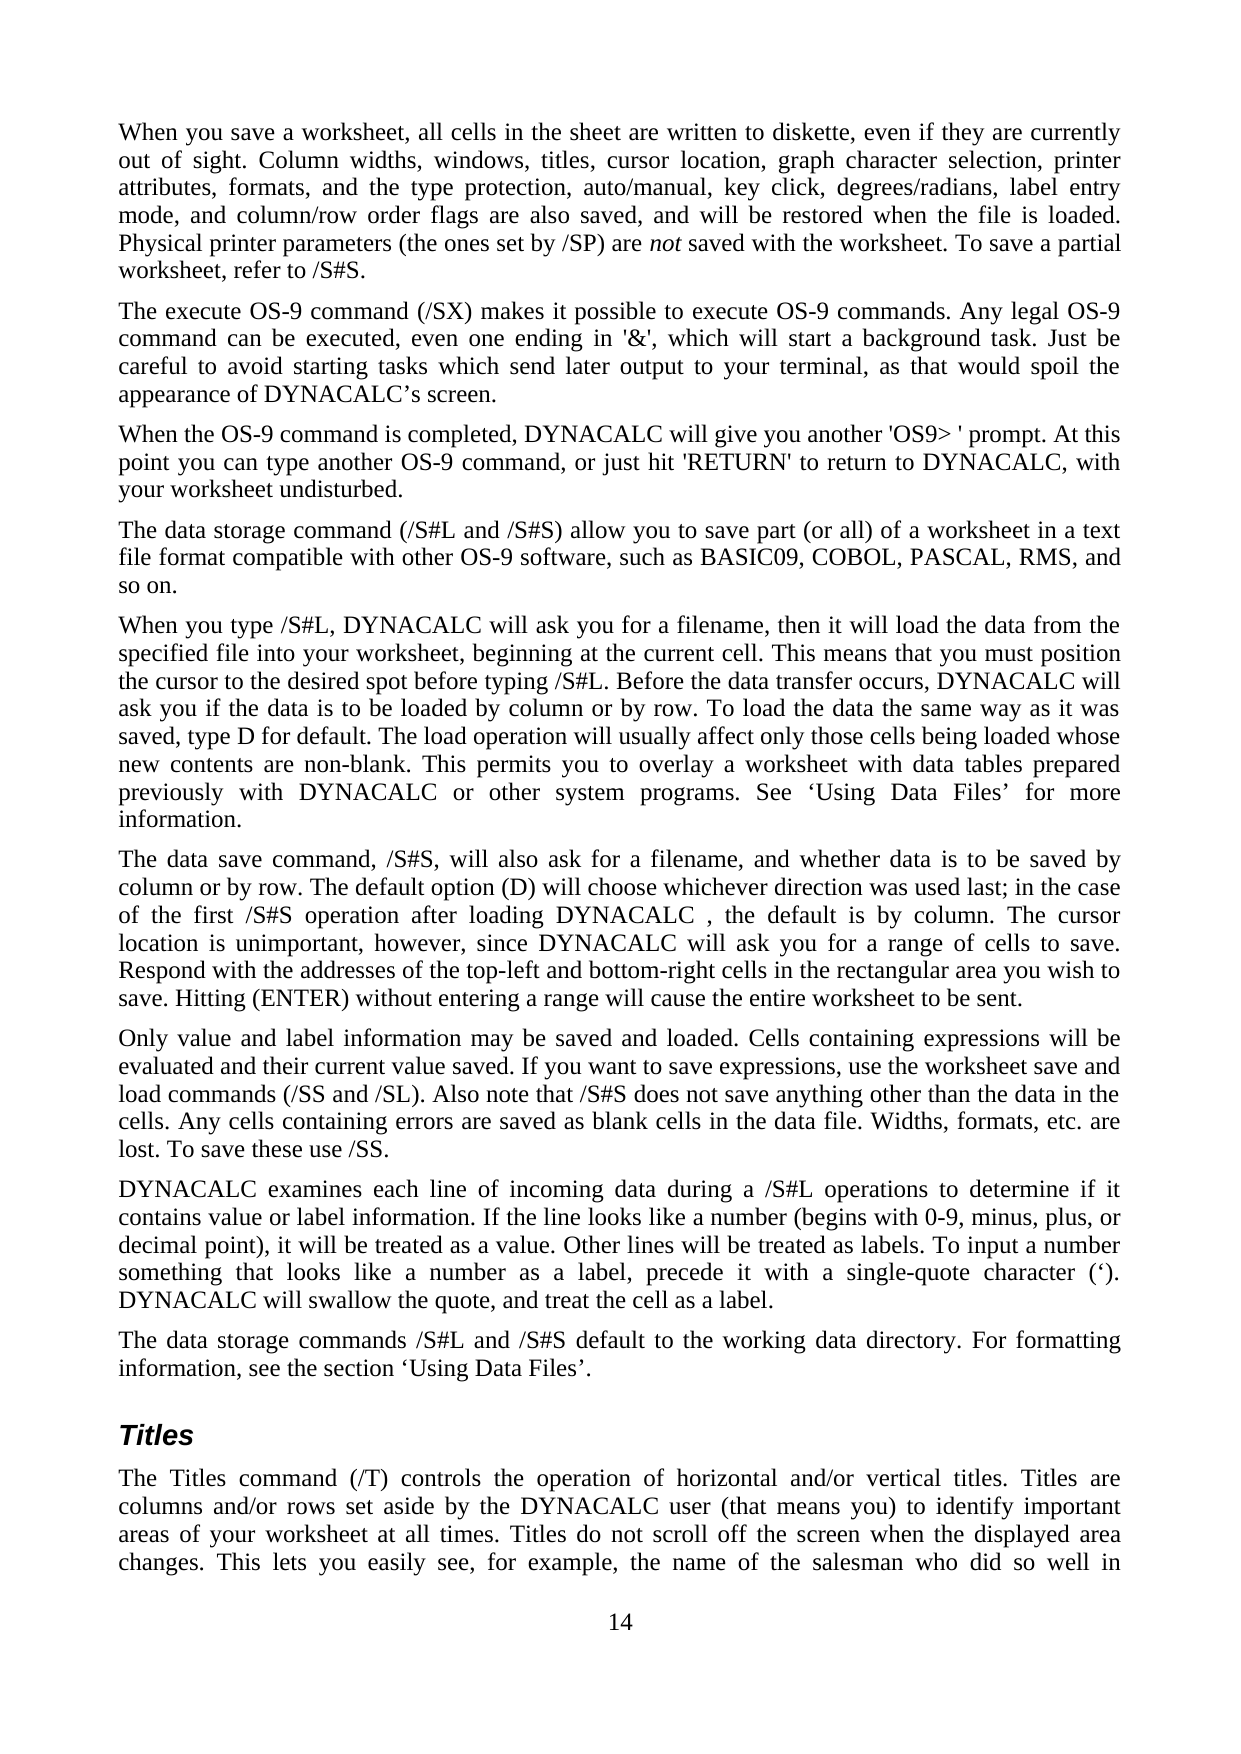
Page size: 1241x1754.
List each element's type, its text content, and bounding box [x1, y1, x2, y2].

text The data storage commands /S#L and /S#S default to the working data directory. For formatting information, see the section ‘Using Data Files’. [118, 1326, 1122, 1382]
subtitle Titles [118, 1419, 1122, 1452]
text Only value and label information may be saved and loaded. Cells containing expressions will be evaluated and their current value saved. If you want to save expressions, use the worksheet save and load commands (/SS and /SL). Also note that /S#S does not save anything other than the data in the cells. Any cells containing errors are saved as blank cells in the data file. Widths, formats, etc. are lost. To save these use /SS. [118, 1024, 1122, 1163]
text The execute OS-9 command (/SX) makes it possible to execute OS-9 commands. Any legal OS-9 command can be executed, even one ending in '&', which will start a background task. Just be careful to avoid starting tasks which send later output to your terminal, as that would spoil the appearance of DYNACALC’s screen. [118, 297, 1122, 408]
text When you type /S#L, DYNACALC will ask you for a filename, then it will load the data from the specified file into your worksheet, beginning at the current cell. This means that you must position the cursor to the desired spot before typing /S#L. Before the data transfer occurs, DYNACALC will ask you if the data is to be loaded by column or by row. To load the data the same way as it was saved, type D for default. The load operation will usually affect only those cells being loaded whose new contents are non-blank. This permits you to overlay a worksheet with data tables prepared previously with DYNACALC or other system programs. See ‘Using Data Files’ for more information. [118, 611, 1122, 833]
text When the OS-9 command is completed, DYNACALC will give you another 'OS9> ' prompt. At this point you can type another OS-9 command, or just hit 'RETURN' to return to DYNACALC, with your worksheet undisturbed. [118, 420, 1122, 503]
text DYNACALC examines each line of incoming data during a /S#L operations to determine if it contains value or label information. If the line looks like a number (begins with 0-9, minus, plus, or decimal point), it will be treated as a value. Other lines will be treated as labels. To input a number something that looks like a number as a label, precede it with a single-quote character (‘). DYNACALC will swallow the quote, and treat the cell as a label. [118, 1175, 1122, 1314]
text The Titles command (/T) controls the operation of horizontal and/or vertical titles. Titles are columns and/or rows set aside by the DYNACALC user (that means you) to identify important areas of your worksheet at all times. Titles do not scroll off the screen when the displayed area changes. This lets you easily see, for example, the name of the salesman who did so well in [118, 1464, 1122, 1575]
text The data save command, /S#S, will also ask for a filename, and whether data is to be saved by column or by row. The default option (D) will choose whichever direction was used last; in the case of the first /S#S operation after loading DYNACALC , the default is by column. The cursor location is unimportant, however, since DYNACALC will ask you for a range of cells to save. Respond with the addresses of the top-left and bottom-right cells in the rectangular area you wish to save. Hitting (ENTER) without entering a range will cause the entire worksheet to be sent. [118, 846, 1122, 1012]
text The data storage command (/S#L and /S#S) allow you to save part (or all) of a worksheet in a text file format compatible with other OS-9 software, such as BASIC09, COBOL, PASCAL, RMS, and so on. [118, 516, 1122, 599]
text When you save a worksheet, all cells in the sheet are written to diskette, even if they are currently out of sight. Column widths, windows, titles, cursor location, graph character selection, printer attributes, formats, and the type protection, auto/manual, key click, degrees/radians, label entry mode, and column/row order flags are also saved, and will be restored when the file is loaded. Physical printer parameters (the ones set by /SP) are not saved with the worksheet. To save a partial worksheet, refer to /S#S. [118, 118, 1122, 284]
